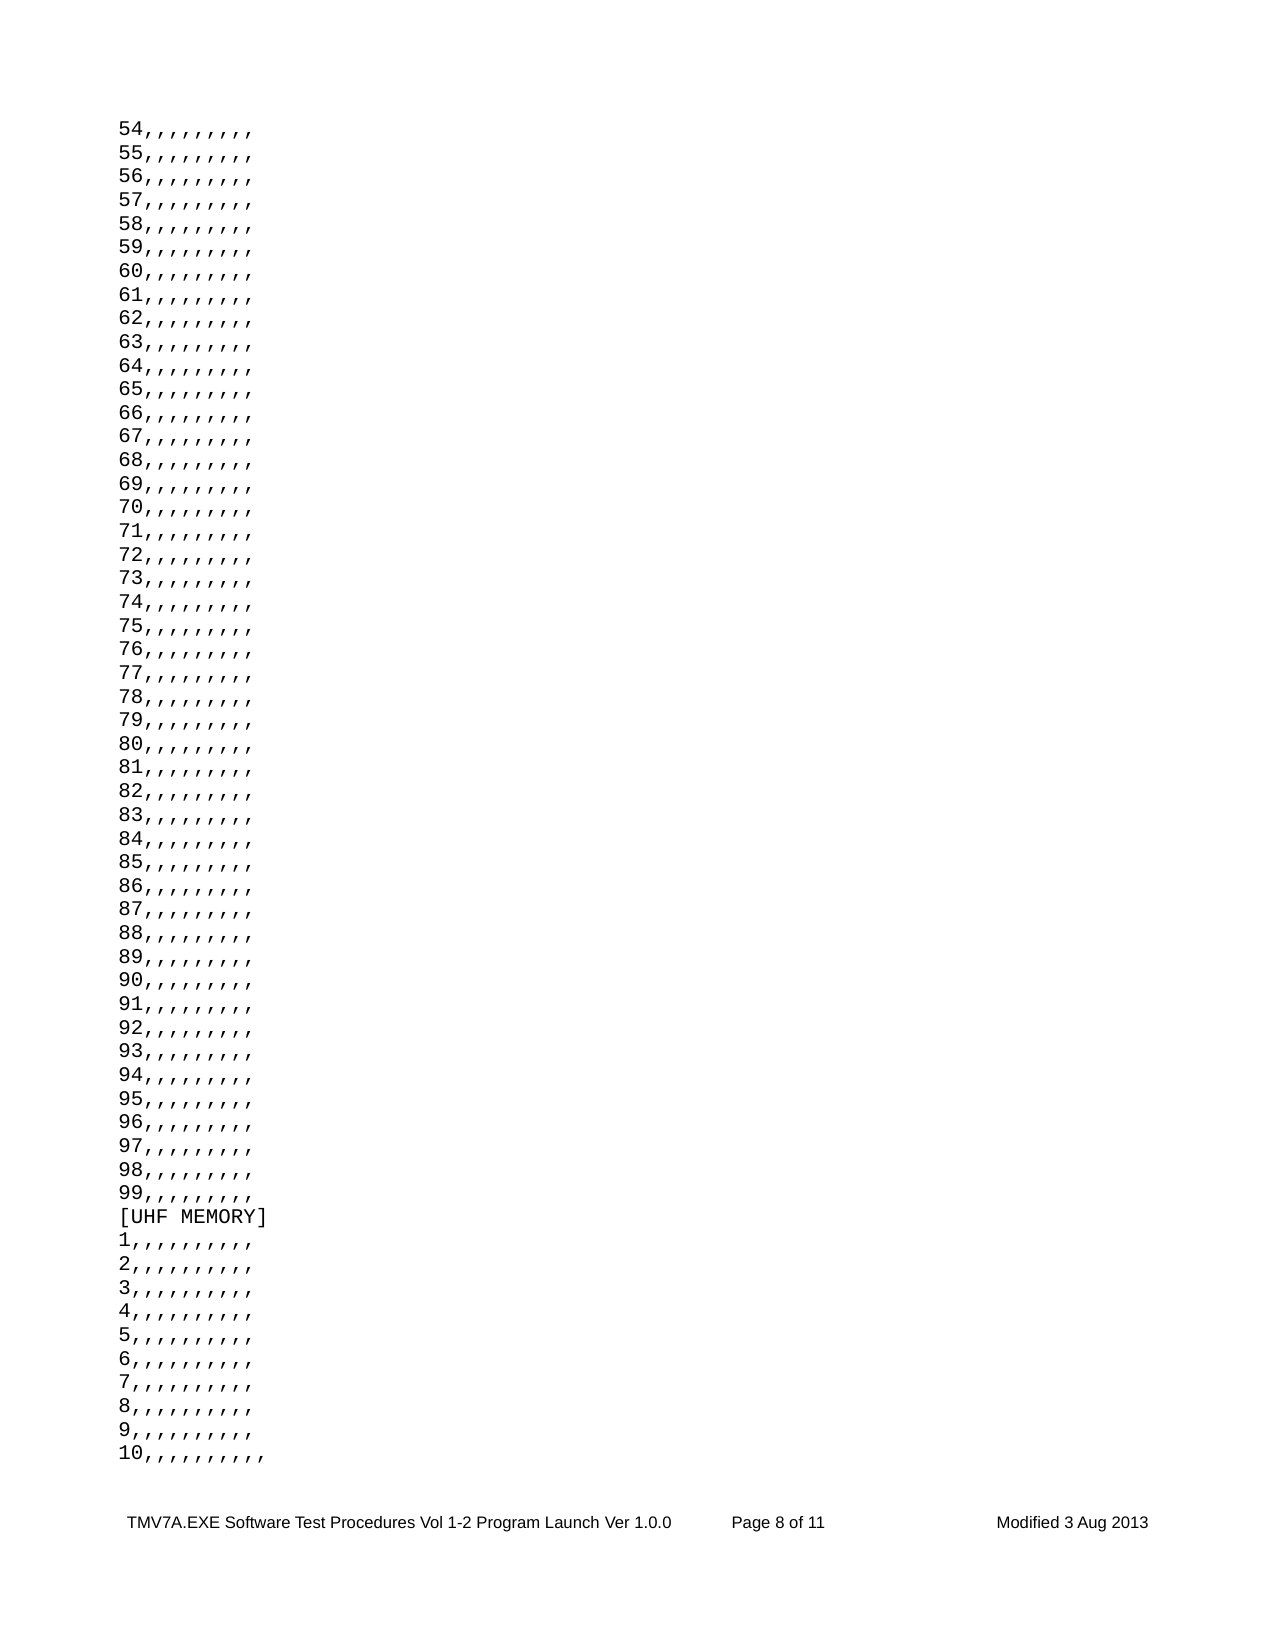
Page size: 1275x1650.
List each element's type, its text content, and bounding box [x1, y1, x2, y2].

text 65,,,,,,,,, [118, 378, 1157, 402]
text 84,,,,,,,,, [118, 827, 1157, 851]
text 81,,,,,,,,, [118, 757, 1157, 780]
text 88,,,,,,,,, [118, 922, 1157, 946]
text 94,,,,,,,,, [118, 1064, 1157, 1088]
text 75,,,,,,,,, [118, 615, 1157, 638]
text 6,,,,,,,,,, [118, 1348, 1157, 1371]
text 2,,,,,,,,,, [118, 1253, 1157, 1277]
text 82,,,,,,,,, [118, 780, 1157, 804]
text [UHF MEMORY] [118, 1206, 1157, 1229]
text 89,,,,,,,,, [118, 946, 1157, 969]
text 9,,,,,,,,,, [118, 1419, 1157, 1442]
text 92,,,,,,,,, [118, 1017, 1157, 1040]
text 7,,,,,,,,,, [118, 1371, 1157, 1395]
text 60,,,,,,,,, [118, 260, 1157, 284]
text 95,,,,,,,,, [118, 1088, 1157, 1111]
text 91,,,,,,,,, [118, 993, 1157, 1017]
text 8,,,,,,,,,, [118, 1395, 1157, 1419]
text 85,,,,,,,,, [118, 851, 1157, 875]
text 64,,,,,,,,, [118, 354, 1157, 378]
text 98,,,,,,,,, [118, 1158, 1157, 1182]
text 1,,,,,,,,,, [118, 1229, 1157, 1253]
text 96,,,,,,,,, [118, 1111, 1157, 1135]
text 69,,,,,,,,, [118, 473, 1157, 496]
text 78,,,,,,,,, [118, 686, 1157, 709]
text 72,,,,,,,,, [118, 544, 1157, 567]
text 56,,,,,,,,, [118, 165, 1157, 189]
text 54,,,,,,,,, [118, 118, 1157, 142]
text 83,,,,,,,,, [118, 804, 1157, 827]
text 80,,,,,,,,, [118, 733, 1157, 757]
text 86,,,,,,,,, [118, 875, 1157, 898]
text 77,,,,,,,,, [118, 662, 1157, 686]
text 70,,,,,,,,, [118, 496, 1157, 520]
text 68,,,,,,,,, [118, 449, 1157, 473]
text 55,,,,,,,,, [118, 142, 1157, 165]
text 71,,,,,,,,, [118, 520, 1157, 544]
text 57,,,,,,,,, [118, 189, 1157, 213]
text 5,,,,,,,,,, [118, 1324, 1157, 1348]
text 79,,,,,,,,, [118, 709, 1157, 733]
text 66,,,,,,,,, [118, 402, 1157, 426]
text 62,,,,,,,,, [118, 307, 1157, 331]
text 99,,,,,,,,, [118, 1182, 1157, 1206]
text 4,,,,,,,,,, [118, 1300, 1157, 1324]
text 87,,,,,,,,, [118, 898, 1157, 922]
text 97,,,,,,,,, [118, 1135, 1157, 1158]
text 59,,,,,,,,, [118, 236, 1157, 260]
text 61,,,,,,,,, [118, 284, 1157, 307]
text 93,,,,,,,,, [118, 1040, 1157, 1064]
text 58,,,,,,,,, [118, 213, 1157, 236]
text 90,,,,,,,,, [118, 969, 1157, 993]
text 3,,,,,,,,,, [118, 1277, 1157, 1300]
text 73,,,,,,,,, [118, 567, 1157, 591]
text 10,,,,,,,,,, [118, 1442, 1157, 1466]
text 74,,,,,,,,, [118, 591, 1157, 615]
text 63,,,,,,,,, [118, 331, 1157, 354]
text 76,,,,,,,,, [118, 638, 1157, 662]
text 67,,,,,,,,, [118, 426, 1157, 449]
